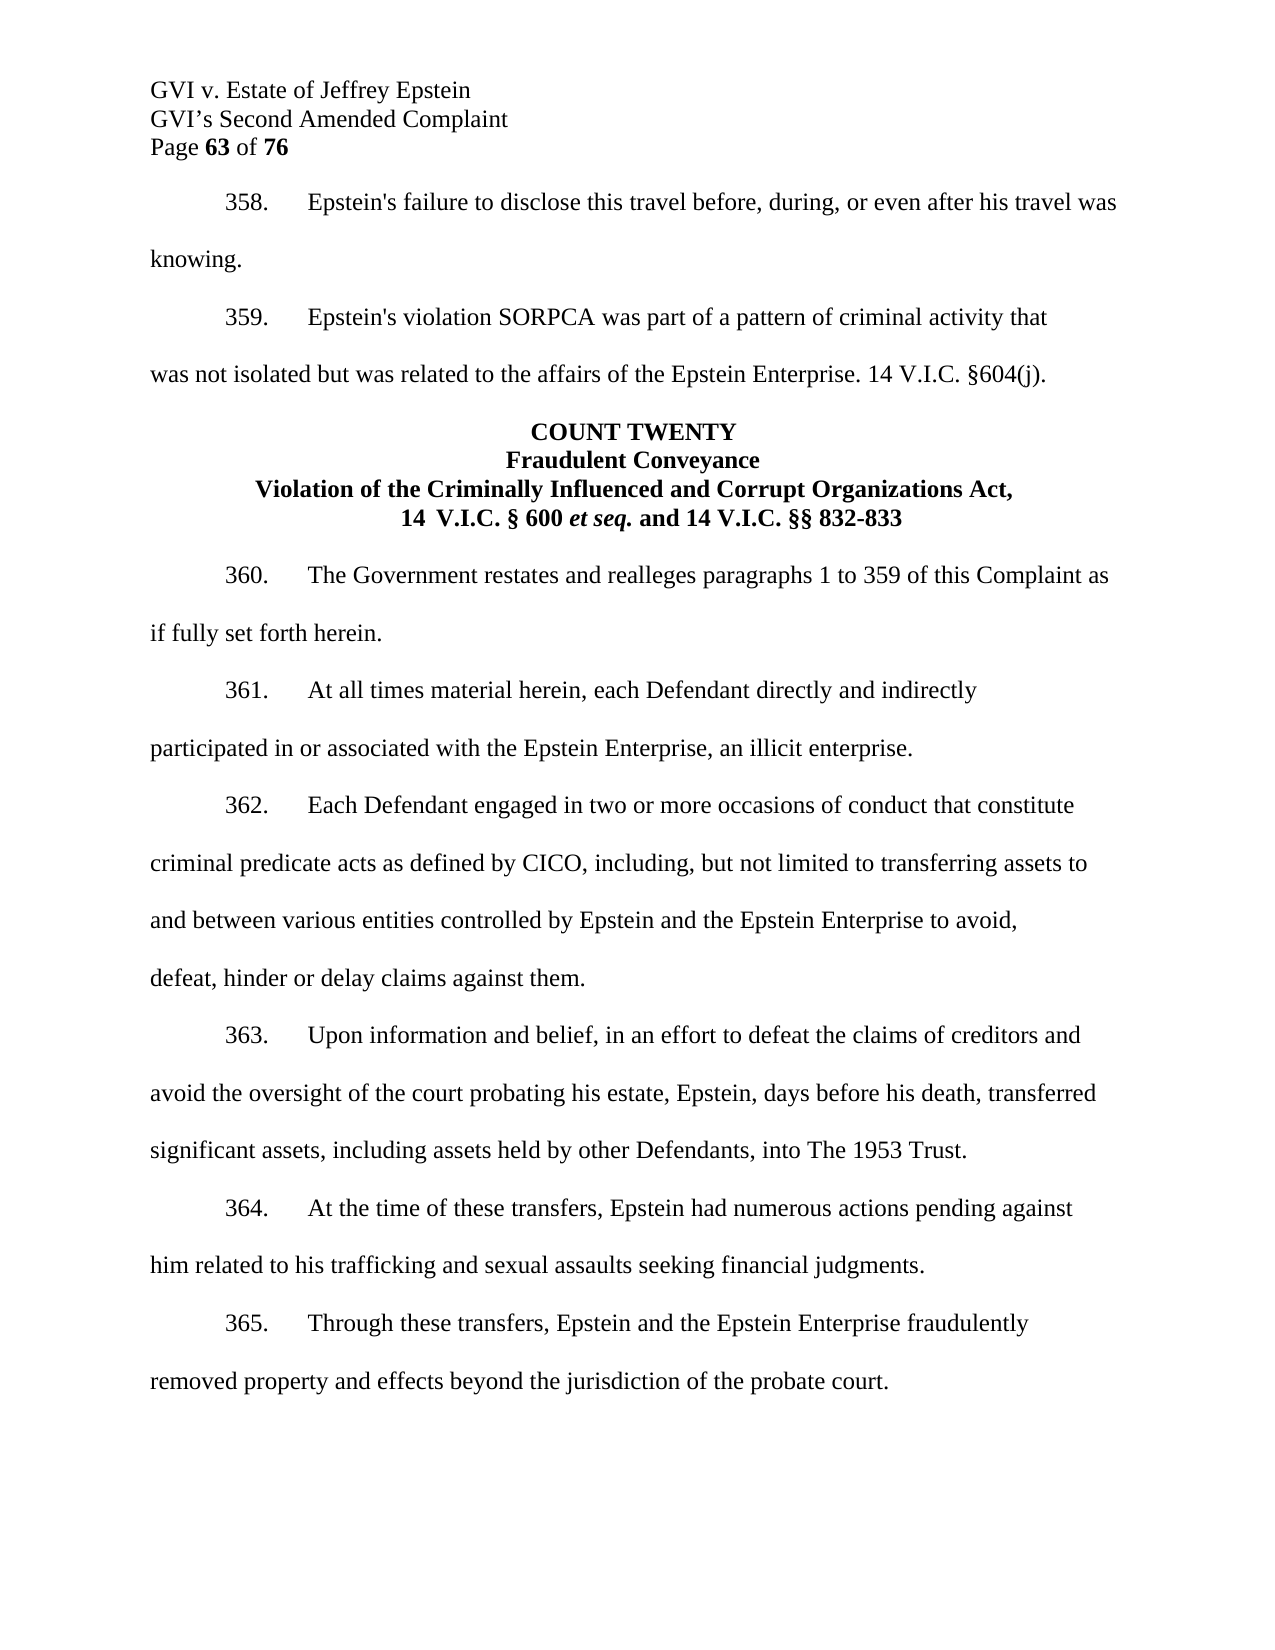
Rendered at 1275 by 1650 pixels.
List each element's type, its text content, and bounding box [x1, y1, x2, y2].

list Through these transfers, Epstein and the Epstein Enterprise fraudulently removed property and effects beyond the jurisdiction of the probate court. [150, 1308, 1029, 1394]
list At the time of these transfers, Epstein had numerous actions pending against him related to his trafficking and sexual assaults seeking financial judgments. [150, 1193, 1073, 1279]
list Upon information and belief, in an effort to defeat the claims of creditors and avoid the oversight of the court probating his estate, Epstein, days before his death, transferred significant assets, including assets held by other Defendants, into The 1953 Trust. [150, 1021, 1096, 1164]
text Violation of the Criminally Influenced and Corrupt Organizations Act, 14 V.I.C. § 600 et seq. and 14 V.I.C. §§ 832-833 [255, 474, 1031, 532]
list At all times material herein, each Defendant directly and indirectly participated in or associated with the Epstein Enterprise, an illicit enterprise. [150, 676, 1101, 762]
subtitle Fraudulent Conveyance [506, 445, 1125, 474]
list The Government restates and realleges paragraphs 1 to 359 of this Complaint as if fully set forth herein. [150, 561, 1109, 647]
list Each Defendant engaged in two or more occasions of conduct that constitute criminal predicate acts as defined by CICO, including, but not limited to transferring assets to and between various entities controlled by Epstein and the Epstein Enterprise to avoid, defeat, hinder or delay claims against them. [150, 791, 1091, 992]
subtitle COUNT TWENTY [197, 417, 1070, 445]
list Epstein's violation SORPCA was part of a pattern of criminal activity that was not isolated but was related to the affairs of the Epstein Enterprise. 14 V.I.C. §604(j). [150, 302, 1092, 388]
list Epstein's failure to disclose this travel before, during, or even after his travel was knowing. [150, 187, 1117, 273]
